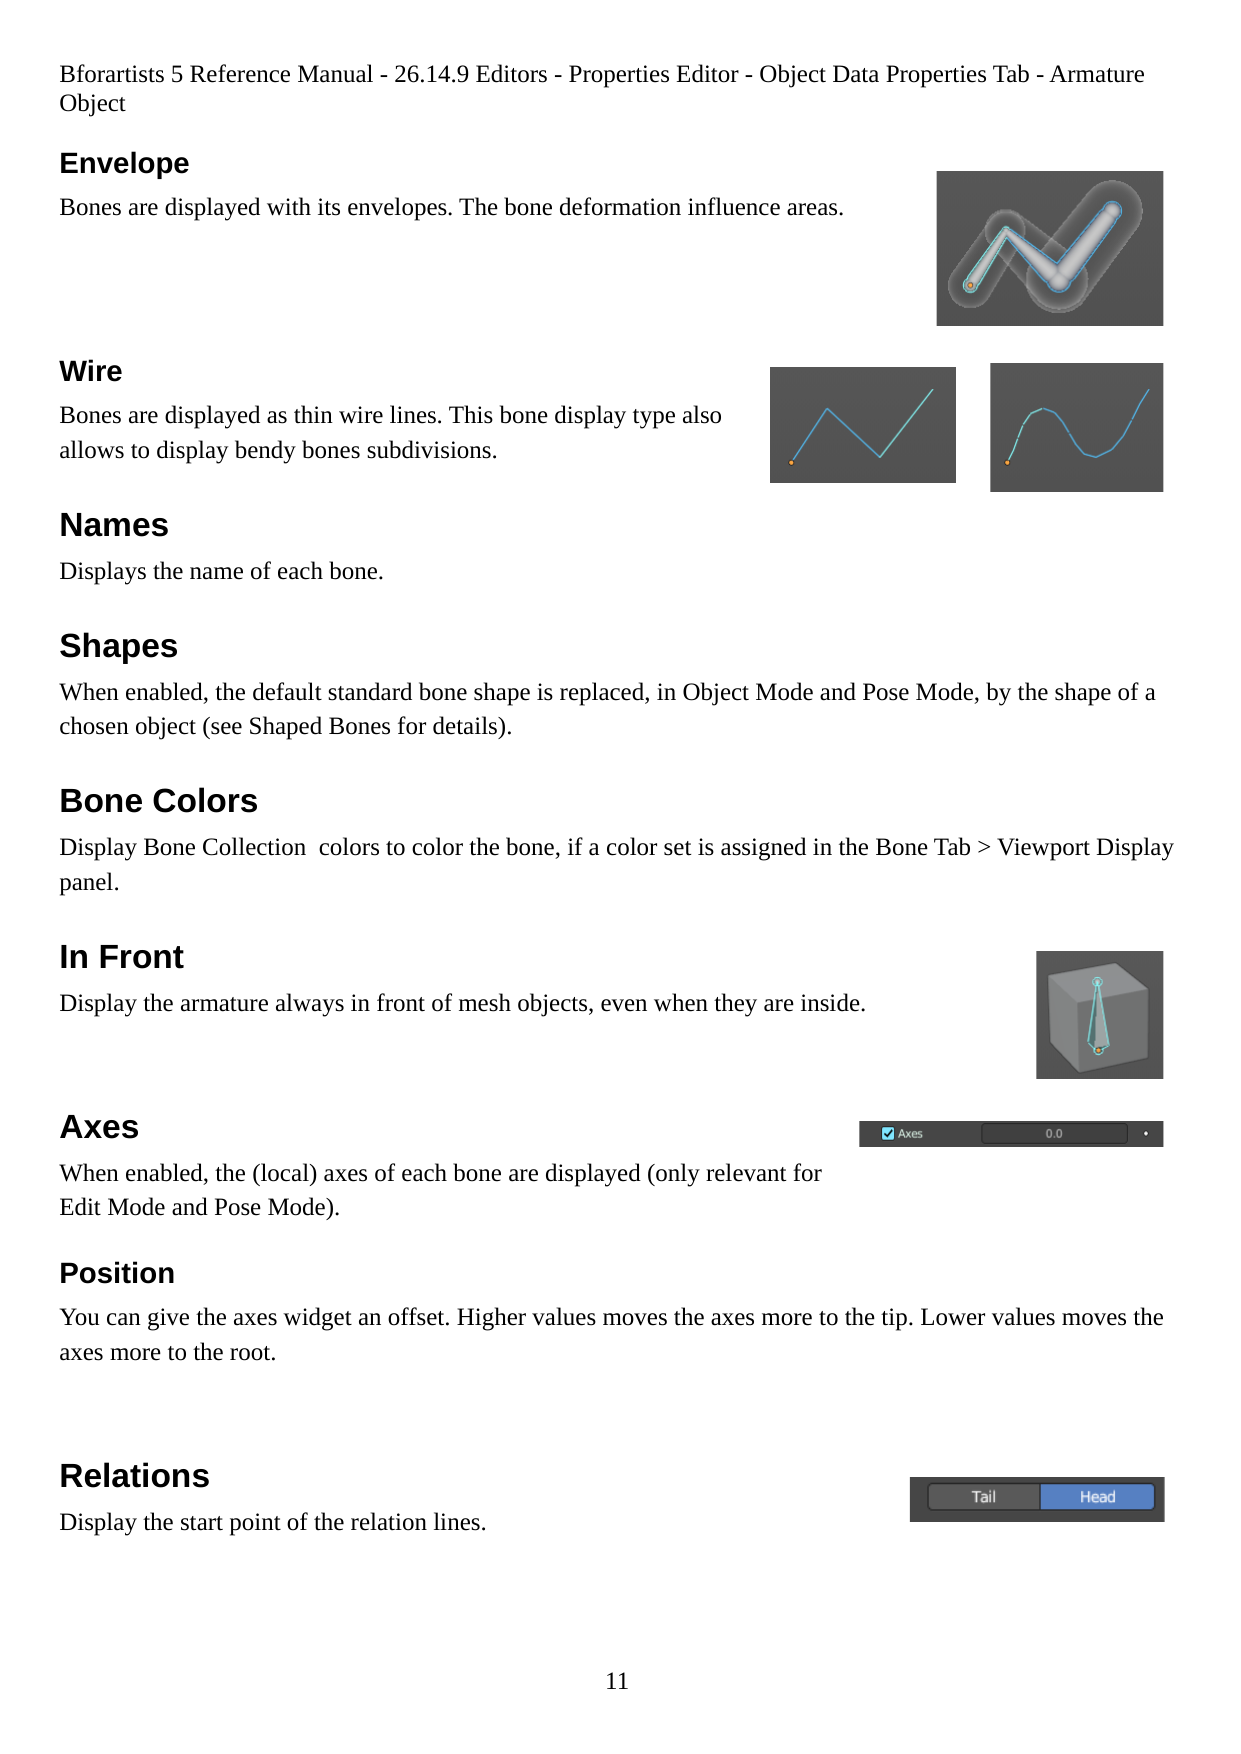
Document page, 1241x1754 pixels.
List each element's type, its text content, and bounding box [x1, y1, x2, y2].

subtitle Position [59, 1256, 1181, 1290]
subtitle In Front [59, 937, 1181, 975]
subtitle Wire [59, 354, 1181, 388]
subtitle Envelope [59, 146, 1181, 180]
subtitle Relations [59, 1456, 1181, 1494]
text Display Bone Collection colors to color the bone, if a color set is assigned in the Bone Tab > Viewport Display panel. [59, 832, 1181, 896]
text Display the armature always in front of mesh objects, even when they are inside. [59, 988, 1036, 1017]
picture [909, 1477, 1165, 1522]
text When enabled, the default standard bone shape is replaced, in Object Mode and Pose Mode, by the shape of a chosen object (see Shaped Bones for details). [59, 677, 1181, 740]
picture [1036, 951, 1164, 1079]
text Bones are displayed as thin wire lines. This bone display type also allows to display bendy bones subdivisions. [59, 400, 770, 463]
subtitle Names [59, 505, 1181, 543]
text When enabled, the (local) axes of each bone are displayed (only relevant for Edit Mode and Pose Mode). [59, 1158, 1181, 1221]
subtitle Bone Colors [59, 781, 1181, 820]
picture [770, 367, 956, 483]
text You can give the axes widget an offset. Higher values moves the axes more to the tip. Lower values moves the axes more to the root. [59, 1302, 1181, 1366]
text Display the start point of the relation lines. [59, 1507, 1181, 1536]
text Displays the name of each bone. [59, 556, 1181, 584]
subtitle Shapes [59, 626, 1181, 664]
text Bones are displayed with its envelopes. The bone deformation influence areas. [59, 192, 936, 221]
subtitle Axes [59, 1107, 1181, 1146]
picture [936, 171, 1164, 326]
picture [859, 1121, 1164, 1147]
picture [990, 363, 1164, 492]
